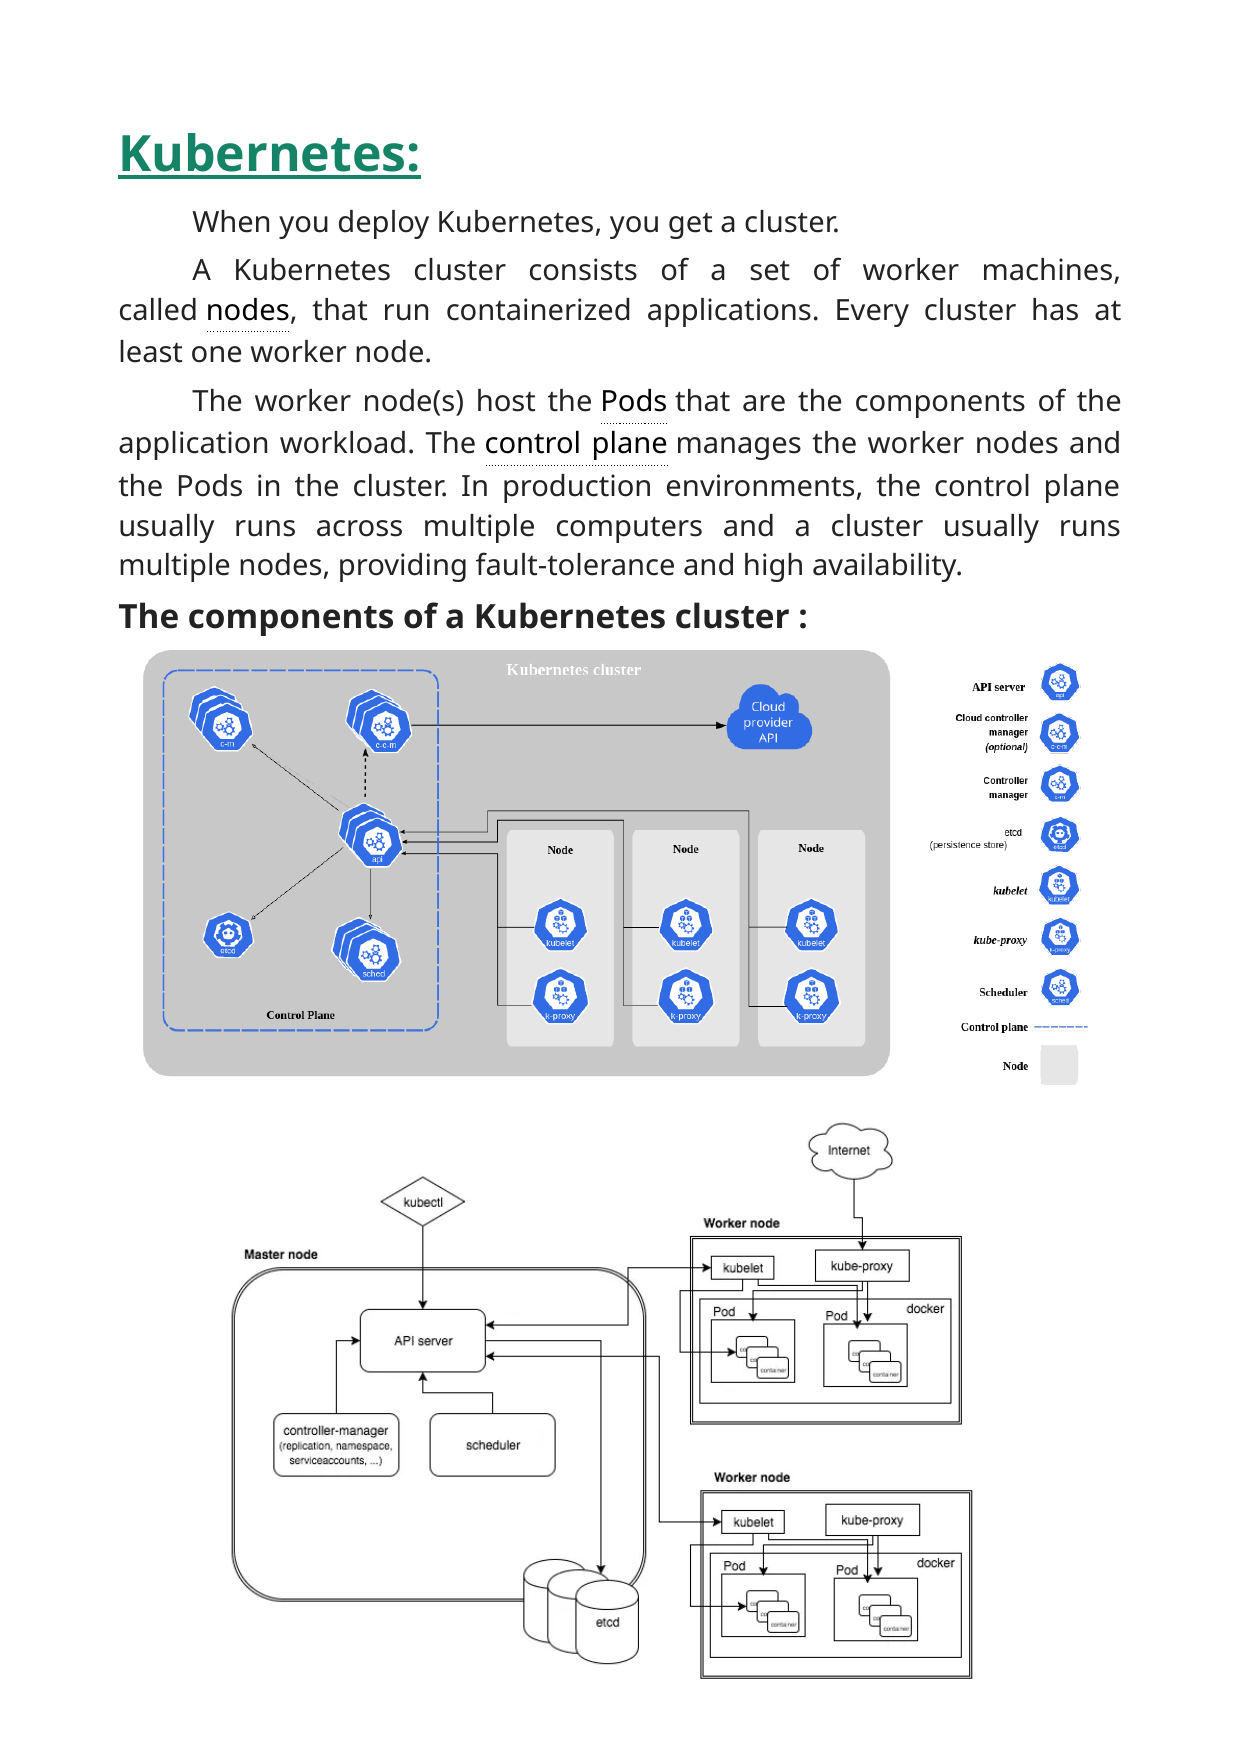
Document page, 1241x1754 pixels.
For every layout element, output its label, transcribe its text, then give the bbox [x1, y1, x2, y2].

picture [189, 1112, 1015, 1709]
picture [131, 638, 1109, 1096]
text When you deploy Kubernetes, you get a cluster. [118, 201, 1122, 241]
text The worker node(s) host the Pods that are the components of the application workload. The control plane manages the worker nodes and the Pods in the cluster. In production environments, the control plane usually runs across multiple computers and a cluster usually runs multiple nodes, providing fault-tolerance and high availability. [118, 380, 1122, 584]
text The components of a Kubernetes cluster : [118, 593, 1122, 638]
text A Kubernetes cluster consists of a set of worker machines, called nodes, that run containerized applications. Every cluster has at least one worker node. [118, 249, 1122, 371]
subtitle Kubernetes: [118, 118, 1122, 186]
